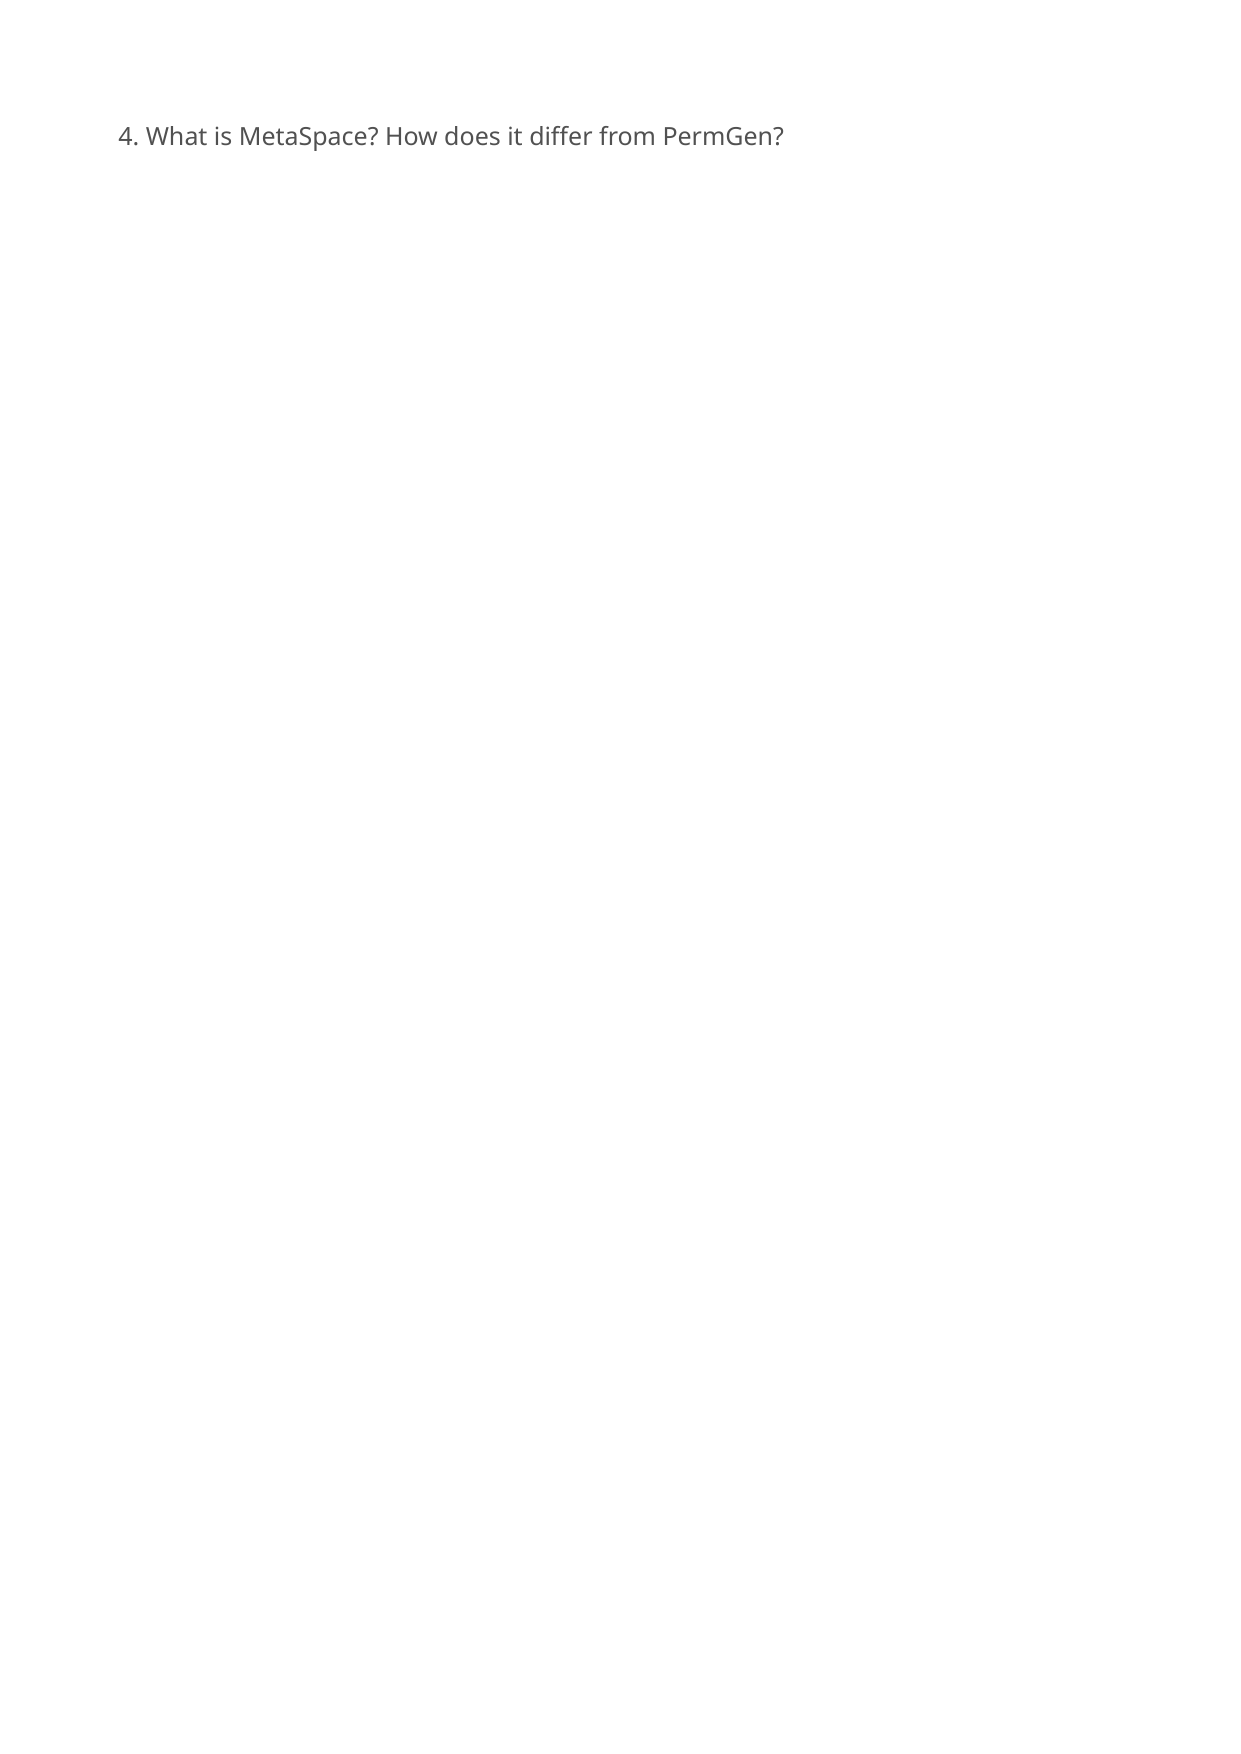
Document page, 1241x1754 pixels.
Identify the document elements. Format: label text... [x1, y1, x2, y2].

subtitle 4. What is MetaSpace? How does it differ from PermGen? [118, 118, 1122, 152]
